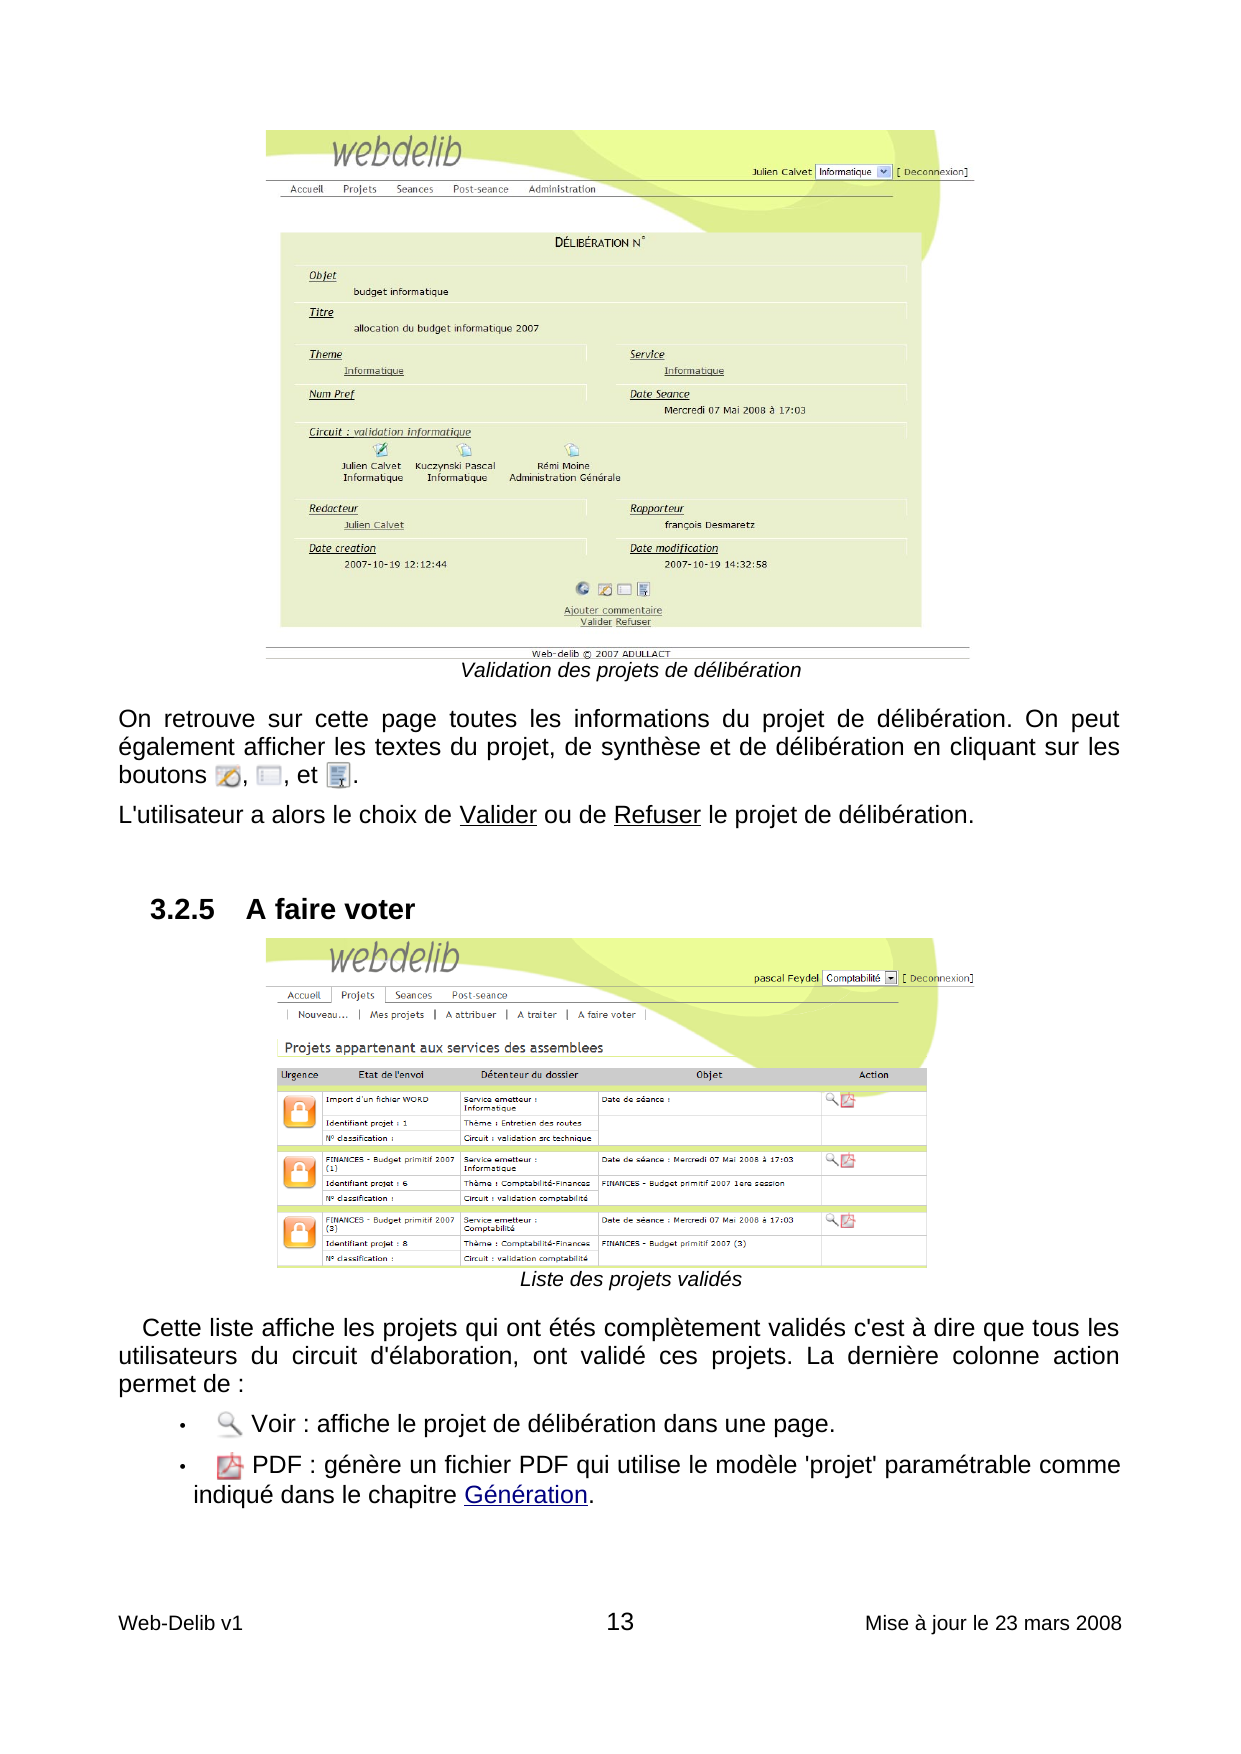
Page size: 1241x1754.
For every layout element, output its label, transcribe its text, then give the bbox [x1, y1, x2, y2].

text On retrouve sur cette page toutes les informations du projet de délibération. On peut également afficher les textes du projet, de synthèse et de délibération en cliquant sur les boutons , , et . [118, 705, 1122, 789]
picture [265, 130, 975, 659]
picture [265, 938, 975, 1268]
text Liste des projets validés [118, 950, 1122, 1291]
text L'utilisateur a alors le choix de Valider ou de Refuser le projet de délibération. [118, 801, 1122, 829]
text Cette liste affiche les projets qui ont étés complètement validés c'est à dire que tous les utilisateurs du circuit d'élaboration, ont validé ces projets. La dernière colonne action permet de : [118, 1314, 1122, 1398]
list Voir : affiche le projet de délibération dans une page. [245, 1410, 1122, 1439]
picture [216, 1452, 245, 1480]
picture [324, 761, 353, 789]
subtitle A faire voter [118, 893, 1122, 926]
picture [216, 1410, 245, 1439]
list Voir : affiche le projet de délibération dans une page. [156, 1410, 216, 1439]
text Validation des projets de délibération [118, 118, 1122, 682]
picture [214, 761, 242, 789]
list PDF : génère un fichier PDF qui utilise le modèle 'projet' paramétrable comme indiqué dans le chapitre Génération. [156, 1451, 1122, 1509]
picture [255, 761, 283, 789]
